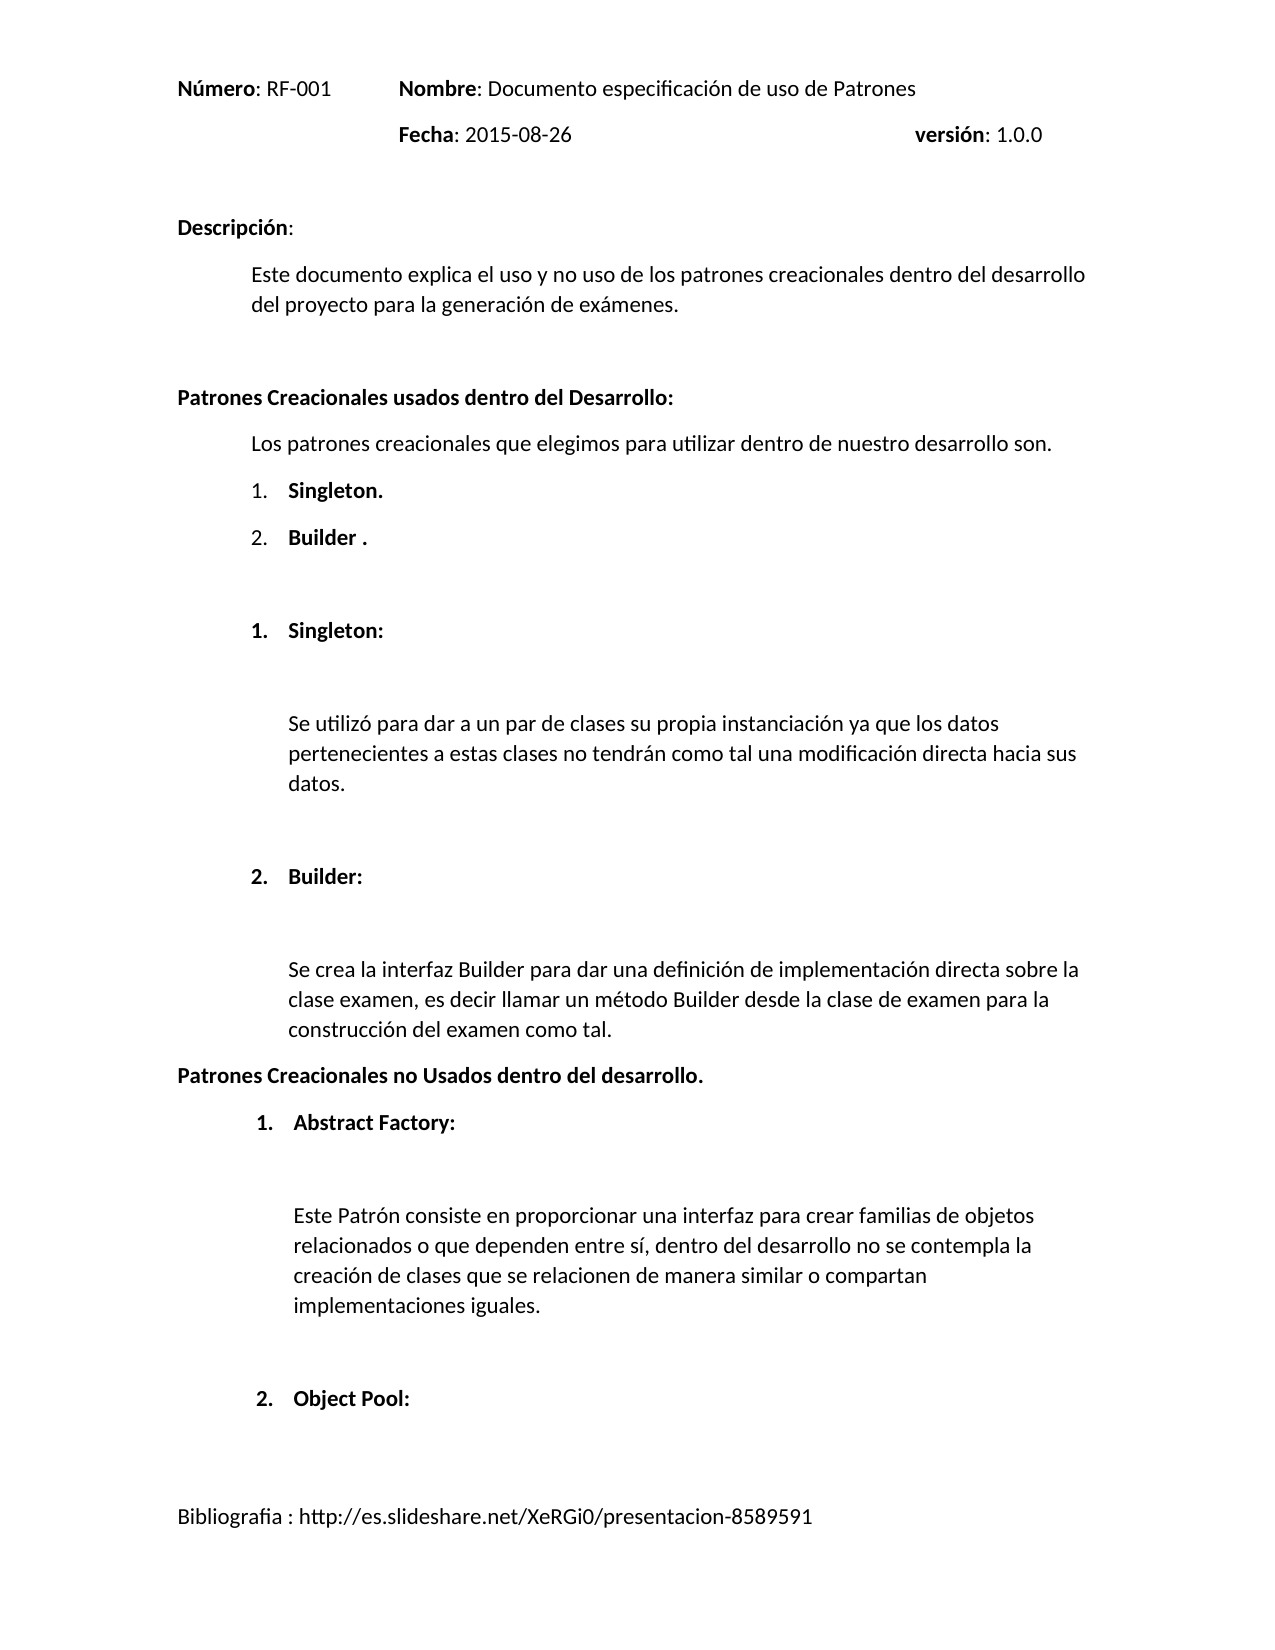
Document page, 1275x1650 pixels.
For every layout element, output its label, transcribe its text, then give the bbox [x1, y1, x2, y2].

list Abstract Factory: [256, 1108, 1098, 1136]
list Se crea la interfaz Builder para dar una definición de implementación directa sobre la clase examen, es decir llamar un método Builder desde la clase de examen para la construcción del examen como tal. [288, 955, 1098, 1043]
list Builder: [251, 862, 1098, 890]
list Singleton. [251, 476, 1098, 504]
text Descripción: [177, 213, 1098, 241]
text Número: RF-001 Nombre: Documento especificación de uso de Patrones [177, 74, 1098, 102]
list Se utilizó para dar a un par de clases su propia instanciación ya que los datos pertenecientes a estas clases no tendrán como tal una modificación directa hacia sus datos. [288, 709, 1098, 797]
list Singleton: [251, 616, 1098, 644]
list Object Pool: [256, 1384, 1098, 1412]
text Los patrones creacionales que elegimos para utilizar dentro de nuestro desarrollo son. [177, 429, 1098, 458]
list Este Patrón consiste en proporcionar una interfaz para crear familias de objetos relacionados o que dependen entre sí, dentro del desarrollo no se contempla la creación de clases que se relacionen de manera similar o compartan implementaciones iguales. [293, 1201, 1098, 1319]
text Este documento explica el uso y no uso de los patrones creacionales dentro del desarrollo del proyecto para la generación de exámenes. [177, 260, 1098, 318]
text Patrones Creacionales usados dentro del Desarrollo: [177, 383, 1098, 411]
text Fecha: 2015-08-26 versión: 1.0.0 [177, 120, 1098, 148]
text Patrones Creacionales no Usados dentro del desarrollo. [177, 1061, 1098, 1089]
list Builder . [251, 523, 1098, 551]
